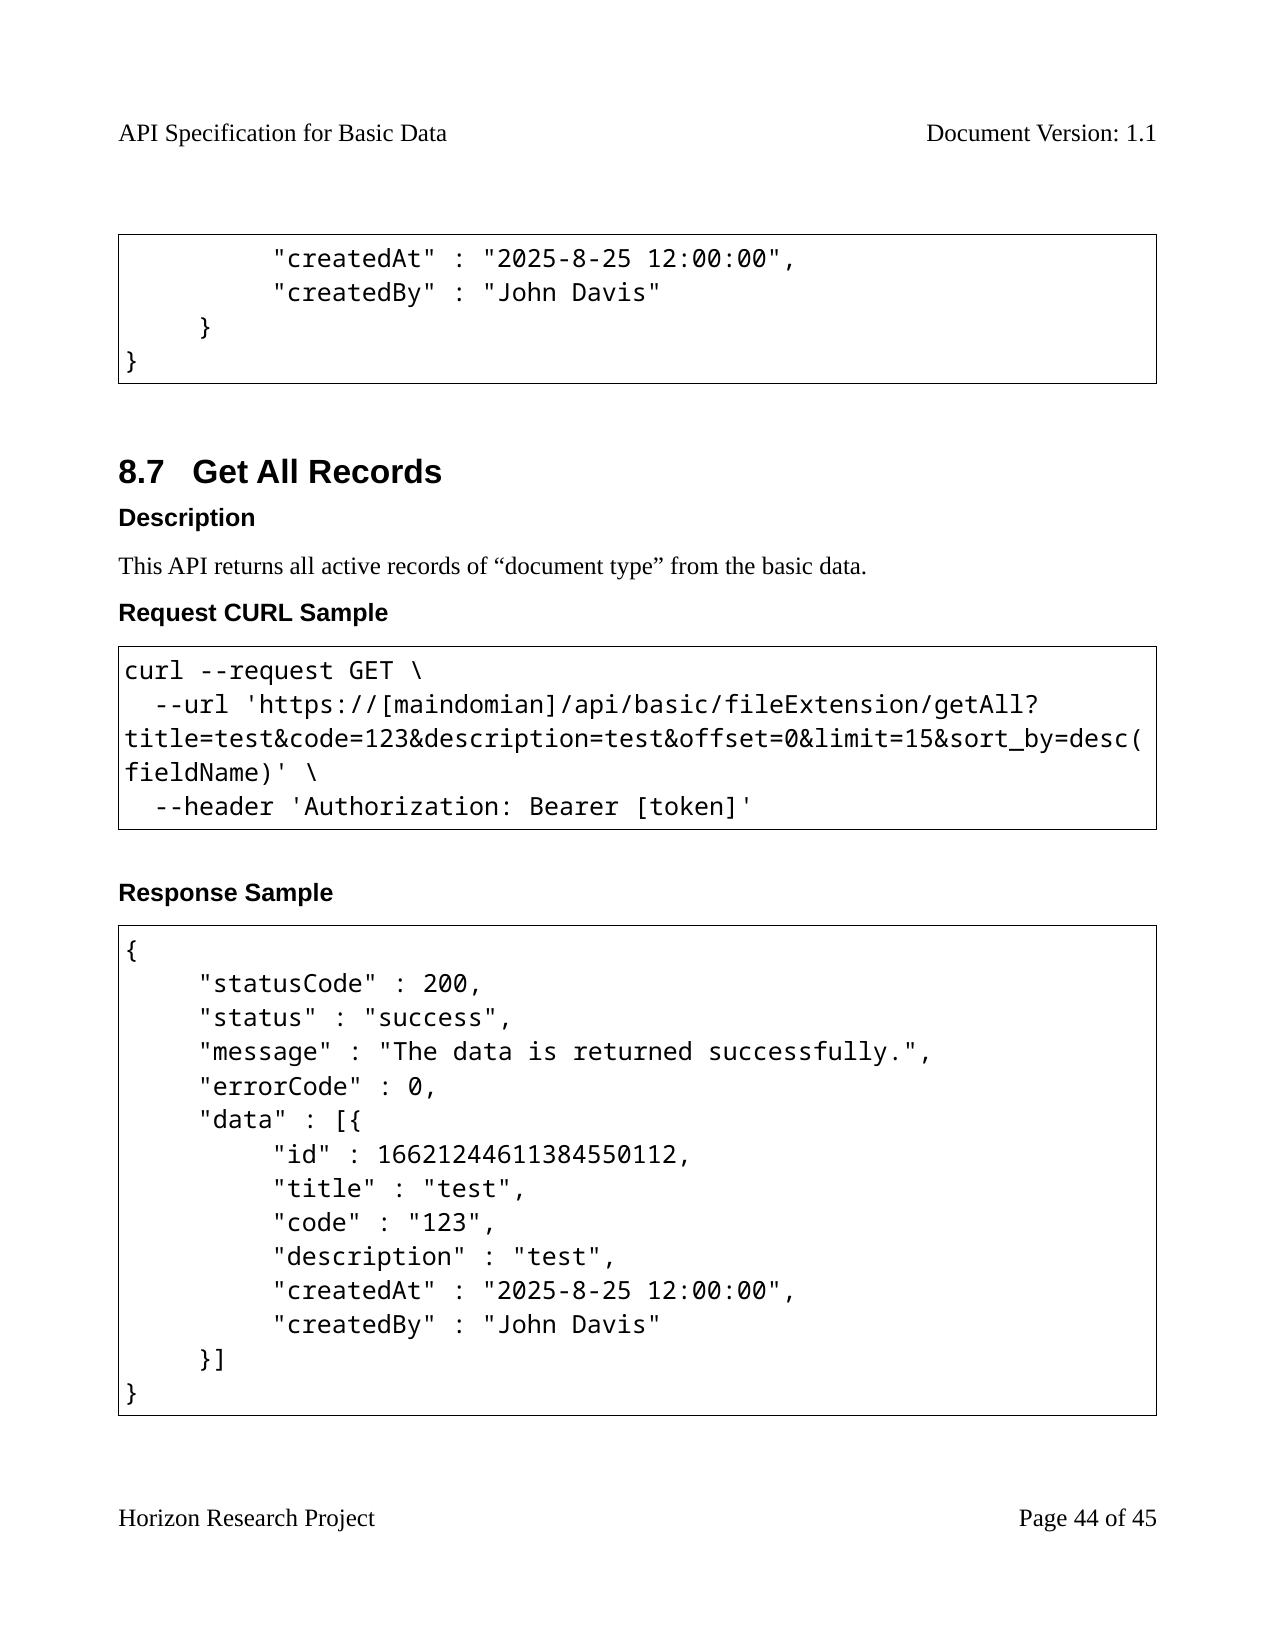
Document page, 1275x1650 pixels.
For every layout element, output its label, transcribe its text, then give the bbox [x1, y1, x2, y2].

subtitle Get All Records [118, 452, 1157, 491]
text This API returns all active records of “document type” from the basic data. [118, 551, 1157, 579]
table_header curl --request GET \ --url 'https://[maindomian]/api/basic/fileExtension/getAll?title=test&code=123&description=test&offset=0&limit=15&sort_by=desc(fieldName)' \ --header 'Authorization: Bearer [token]' [119, 647, 1156, 829]
text Description [118, 503, 1157, 532]
table_header "createdAt" : "2025-8-25 12:00:00", "createdBy" : "John Davis" } } [119, 235, 1156, 383]
text Request CURL Sample [118, 598, 1157, 627]
table_header { "statusCode" : 200, "status" : "success", "message" : "The data is returned successfully.", "errorCode" : 0, "data" : [{ "id" : 16621244611384550112, "title" : "test", "code" : "123", "description" : "test", "createdAt" : "2025-8-25 12:00:00", "createdBy" : "John Davis" }] } [119, 926, 1156, 1414]
text Response Sample [118, 877, 1157, 906]
